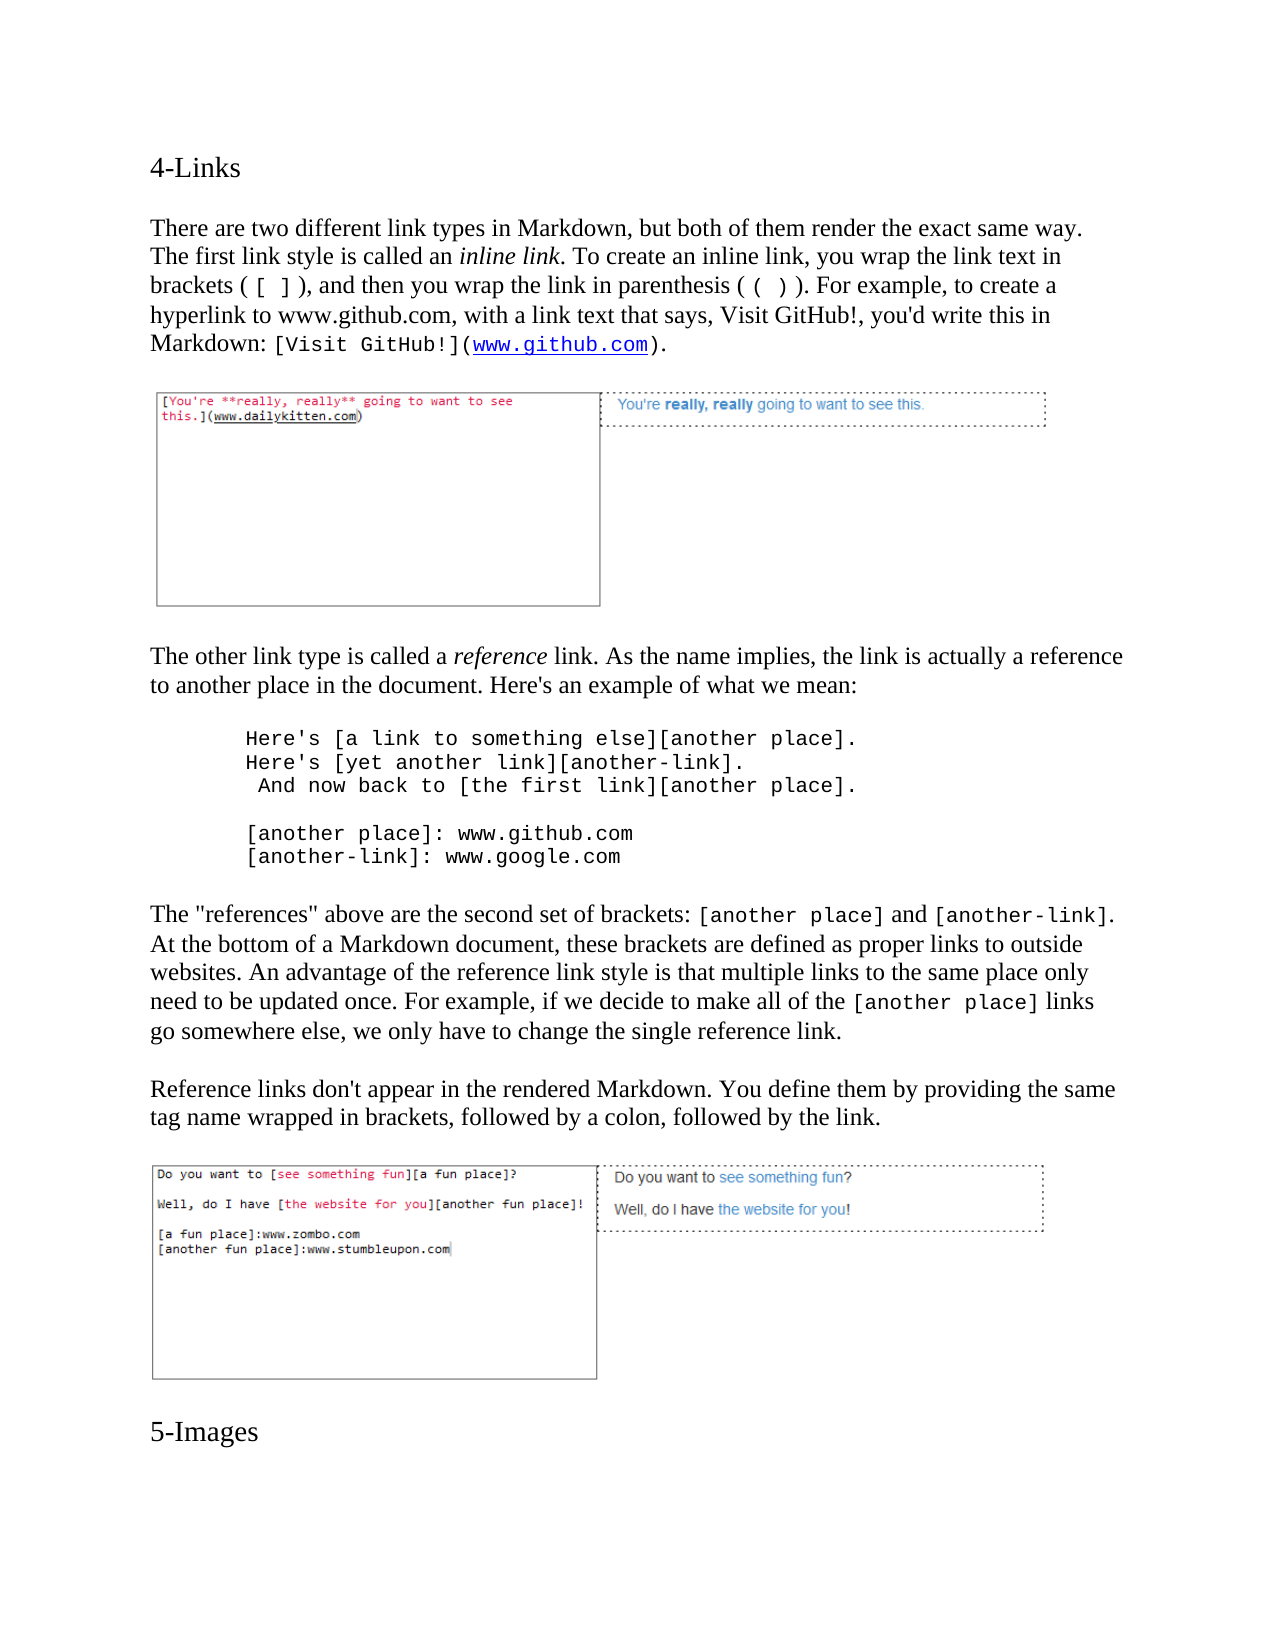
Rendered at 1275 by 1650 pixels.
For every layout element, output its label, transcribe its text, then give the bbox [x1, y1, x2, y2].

text There are two different link types in Markdown, but both of them render the exact same way. The first link style is called an inline link. To create an inline link, you wrap the link text in brackets ( [ ] ), and then you wrap the link in parenthesis ( ( ) ). For example, to create a hyperlink to www.github.com, with a link text that says, Visit GitHub!, you'd write this in Markdown: [Visit GitHub!](www.github.com). [150, 213, 1125, 358]
text [another place]: www.github.com [150, 823, 1125, 846]
text [another-link]: www.google.com [150, 846, 1125, 870]
text Reference links don't appear in the rendered Markdown. You define them by providing the same tag name wrapped in brackets, followed by a colon, followed by the link. [150, 1074, 1125, 1131]
picture [150, 1160, 1050, 1385]
text 4-Links [150, 150, 1125, 183]
text The other link type is called a reference link. As the name implies, the link is actually a reference to another place in the document. Here's an example of what we mean: [150, 641, 1125, 699]
text Here's [a link to something else][another place]. [150, 728, 1125, 752]
text And now back to [the first link][another place]. [150, 775, 1125, 799]
text 5-Images [150, 1414, 1125, 1448]
text The "references" above are the second set of brackets: [another place] and [another-link]. At the bottom of a Markdown document, these brackets are defined as proper links to outside websites. An advantage of the reference link style is that multiple links to the same place only need to be updated once. For example, if we decide to make all of the [another place] links go somewhere else, we only have to change the single reference link. [150, 899, 1125, 1044]
picture [150, 387, 1050, 613]
text Here's [yet another link][another-link]. [150, 752, 1125, 775]
